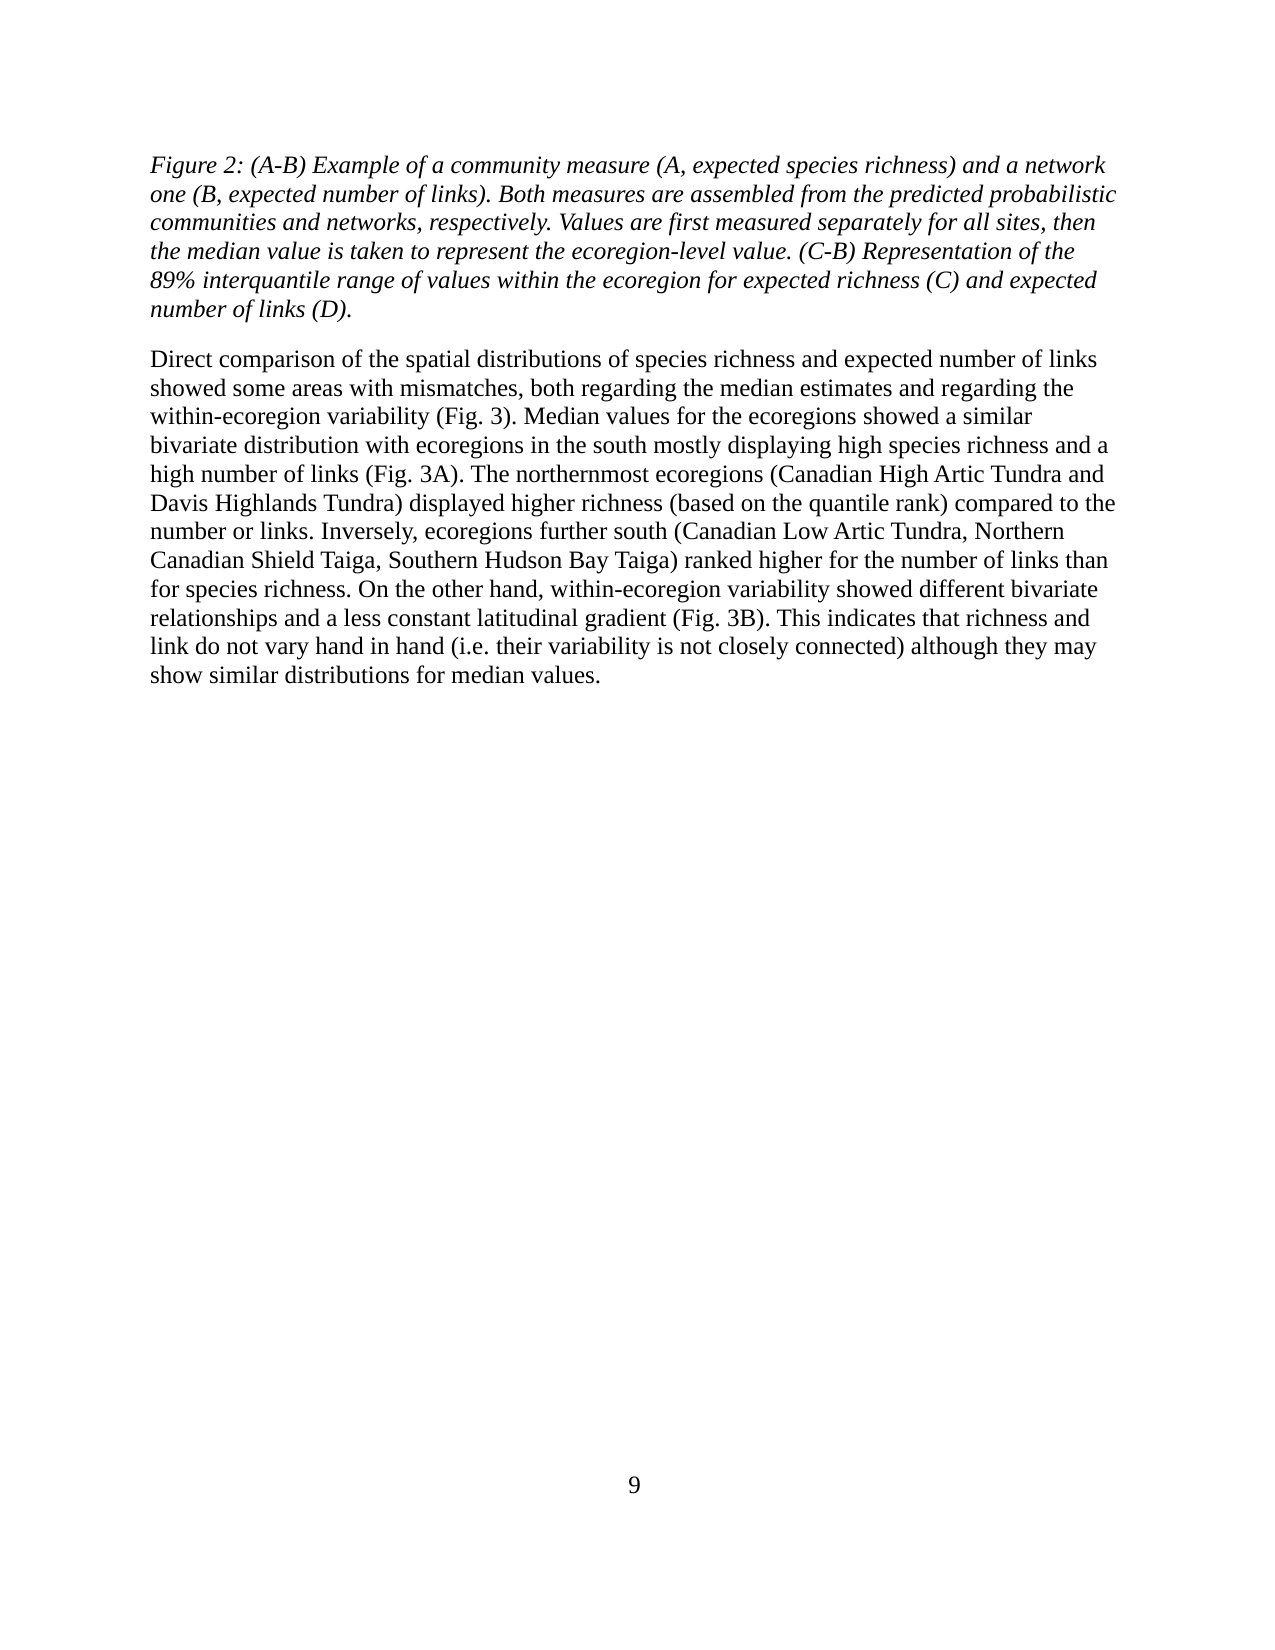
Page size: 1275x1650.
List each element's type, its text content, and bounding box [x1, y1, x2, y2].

text Figure 2: (A-B) Example of a community measure (A, expected species richness) and a network one (B, expected number of links). Both measures are assembled from the predicted probabilistic communities and networks, respectively. Values are first measured separately for all sites, then the median value is taken to represent the ecoregion-level value. (C-B) Representation of the 89% interquantile range of values within the ecoregion for expected richness (C) and expected number of links (D). [150, 150, 1125, 322]
text Direct comparison of the spatial distributions of species richness and expected number of links showed some areas with mismatches, both regarding the median estimates and regarding the within-ecoregion variability (Fig. 3). Median values for the ecoregions showed a similar bivariate distribution with ecoregions in the south mostly displaying high species richness and a high number of links (Fig. 3A). The northernmost ecoregions (Canadian High Artic Tundra and Davis Highlands Tundra) displayed higher richness (based on the quantile rank) compared to the number or links. Inversely, ecoregions further south (Canadian Low Artic Tundra, Northern Canadian Shield Taiga, Southern Hudson Bay Taiga) ranked higher for the number of links than for species richness. On the other hand, within-ecoregion variability showed different bivariate relationships and a less constant latitudinal gradient (Fig. 3B). This indicates that richness and link do not vary hand in hand (i.e. their variability is not closely connected) although they may show similar distributions for median values. [150, 344, 1125, 689]
